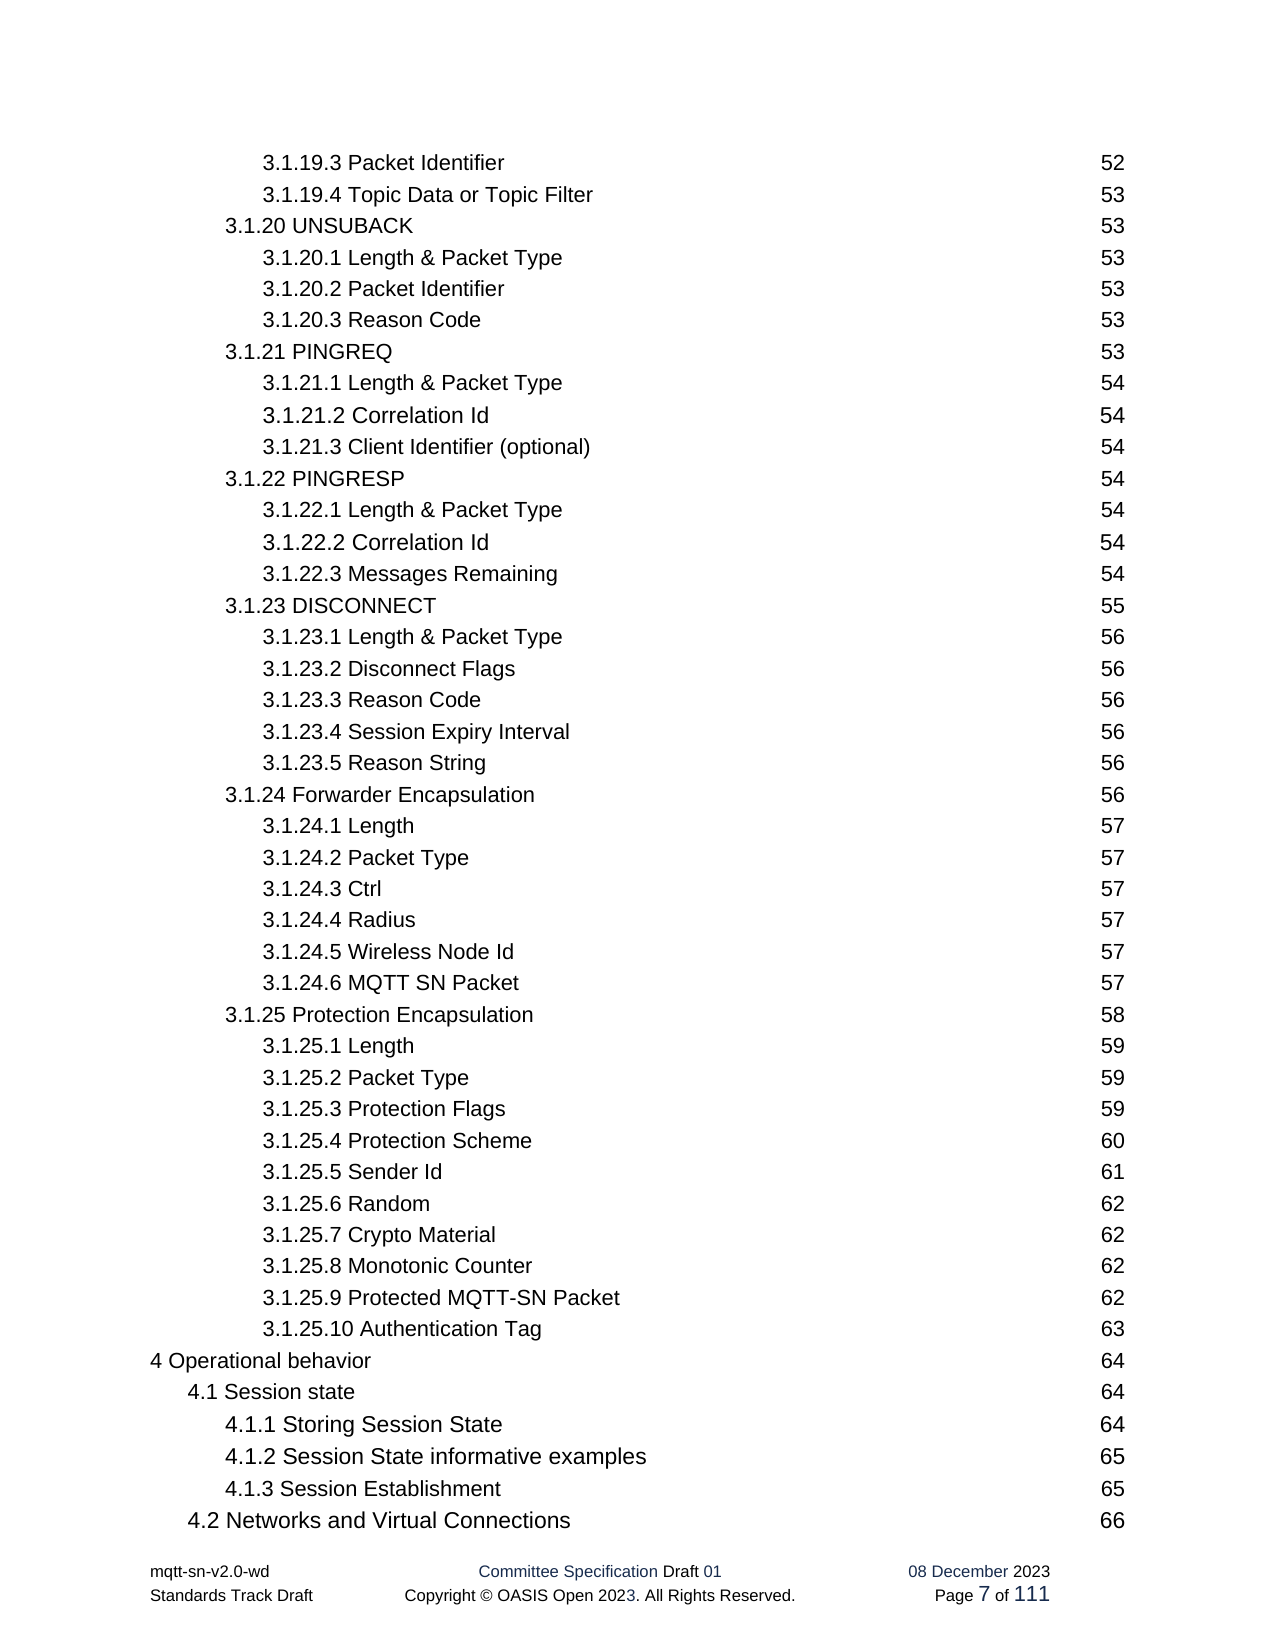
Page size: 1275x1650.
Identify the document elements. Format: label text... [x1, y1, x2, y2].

text 3.1.25.10 Authentication Tag 63 [262, 1316, 1125, 1341]
text 3.1.25.8 Monotonic Counter 62 [262, 1253, 1125, 1278]
text 3.1.22.1 Length & Packet Type 54 [262, 497, 1125, 522]
text 3.1.23.4 Session Expiry Interval 56 [262, 718, 1125, 744]
text 3.1.24.2 Packet Type 57 [262, 844, 1125, 869]
text 3.1.24.5 Wireless Node Id 57 [262, 939, 1125, 964]
text 3.1.20.2 Packet Identifier 53 [262, 276, 1125, 301]
text 3.1.25 Protection Encapsulation 58 [225, 1002, 1125, 1027]
text 3.1.21.2 Correlation Id 54 [262, 402, 1125, 428]
text 3.1.22.3 Messages Remaining 54 [262, 561, 1125, 586]
text 3.1.20.1 Length & Packet Type 53 [262, 244, 1125, 269]
text 4.1.2 Session State informative examples 65 [225, 1443, 1125, 1469]
text 3.1.25.1 Length 59 [262, 1033, 1125, 1058]
text 3.1.25.6 Random 62 [262, 1190, 1125, 1216]
text 3.1.25.5 Sender Id 61 [262, 1159, 1125, 1184]
text 3.1.19.4 Topic Data or Topic Filter 53 [262, 181, 1125, 207]
text 4.1.3 Session Establishment 65 [225, 1476, 1125, 1501]
text 3.1.25.2 Packet Type 59 [262, 1064, 1125, 1090]
text 3.1.19.3 Packet Identifier 52 [262, 150, 1125, 175]
text 3.1.20 UNSUBACK 53 [225, 213, 1125, 238]
text 3.1.24.4 Radius 57 [262, 907, 1125, 932]
text 3.1.25.7 Crypto Material 62 [262, 1222, 1125, 1247]
text 3.1.20.3 Reason Code 53 [262, 307, 1125, 332]
text 3.1.23 DISCONNECT 55 [225, 593, 1125, 618]
text 4.1.1 Storing Session State 64 [225, 1411, 1125, 1437]
text 3.1.23.1 Length & Packet Type 56 [262, 624, 1125, 649]
text 3.1.21 PINGREQ 53 [225, 339, 1125, 364]
text 3.1.25.3 Protection Flags 59 [262, 1096, 1125, 1121]
text 3.1.23.3 Reason Code 56 [262, 687, 1125, 712]
text 3.1.23.2 Disconnect Flags 56 [262, 656, 1125, 681]
text 3.1.24 Forwarder Encapsulation 56 [225, 781, 1125, 807]
text 3.1.21.3 Client Identifier (optional) 54 [262, 434, 1125, 459]
text 3.1.25.9 Protected MQTT-SN Packet 62 [262, 1285, 1125, 1310]
text 3.1.21.1 Length & Packet Type 54 [262, 370, 1125, 395]
text 3.1.24.1 Length 57 [262, 813, 1125, 838]
text 4 Operational behavior 64 [150, 1348, 1125, 1373]
text 4.2 Networks and Virtual Connections 66 [187, 1507, 1125, 1534]
text 3.1.24.6 MQTT SN Packet 57 [262, 970, 1125, 995]
text 3.1.25.4 Protection Scheme 60 [262, 1127, 1125, 1153]
text 4.1 Session state 64 [187, 1379, 1125, 1404]
text 3.1.22.2 Correlation Id 54 [262, 529, 1125, 555]
text 3.1.24.3 Ctrl 57 [262, 876, 1125, 901]
text 3.1.22 PINGRESP 54 [225, 466, 1125, 491]
text 3.1.23.5 Reason String 56 [262, 750, 1125, 775]
